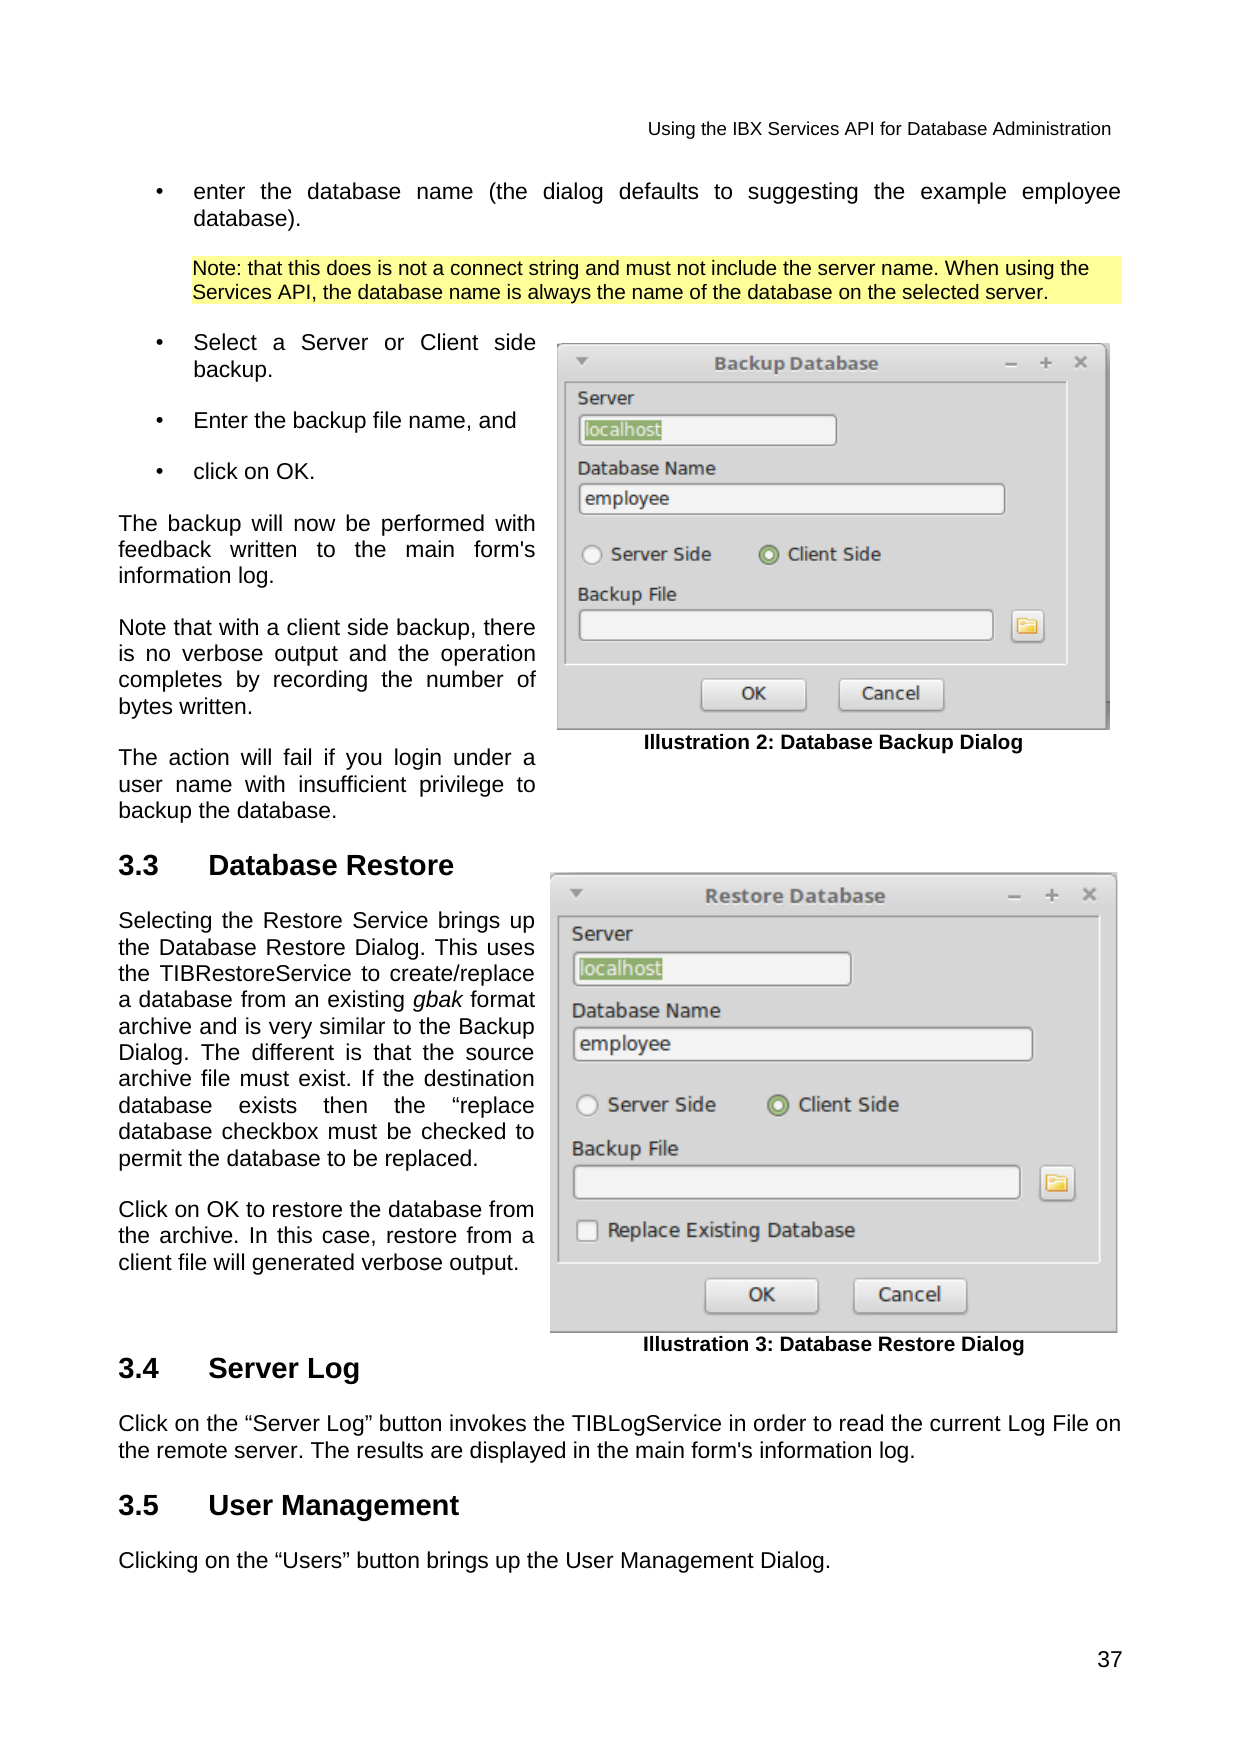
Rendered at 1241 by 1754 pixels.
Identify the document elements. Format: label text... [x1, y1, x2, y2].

text The backup will now be performed with feedback written to the main form's information log. [118, 510, 551, 589]
picture [550, 872, 1118, 1333]
subtitle User Management [118, 1488, 1122, 1522]
text Note that with a client side backup, there is no verbose output and the operation completes by recording the number of bytes written. [118, 614, 551, 719]
list click on OK. [156, 458, 551, 485]
text Clicking on the “Users” button brings up the User Management Dialog. [118, 1547, 1122, 1573]
text Selecting the Restore Service brings up the Database Restore Dialog. This uses the TIBRestoreService to create/replace a database from an existing gbak format archive and is very similar to the Backup Dialog. The different is that the source archive file must exist. If the destination database exists then the “replace database checkbox must be checked to permit the database to be replaced. [118, 907, 550, 1171]
subtitle Database Restore [118, 848, 1122, 882]
picture [557, 343, 1110, 730]
text Click on OK to restore the database from the archive. In this case, restore from a client file will generated verbose output. [118, 1196, 550, 1275]
list Select a Server or Client side backup. [156, 329, 1122, 382]
subtitle Server Log [118, 1351, 1122, 1385]
text Click on the “Server Log” button invokes the TIBLogService in order to read the current Log File on the remote server. The results are displayed in the main form's information log. [118, 1410, 1122, 1463]
list [551, 754, 1116, 826]
list Enter the backup file name, and [156, 407, 551, 433]
text The action will fail if you login under a user name with insufficient privilege to backup the database. [118, 744, 551, 823]
list enter the database name (the dialog defaults to suggesting the example employee database). [156, 178, 1122, 231]
list Illustration 2: Database Backup Dialog [551, 343, 1116, 754]
text Note: that this does is not a connect string and must not include the server name. When using the Services API, the database name is always the name of the database on the selected server. [192, 256, 1122, 304]
text Illustration 3: Database Restore Dialog [550, 1333, 1117, 1356]
